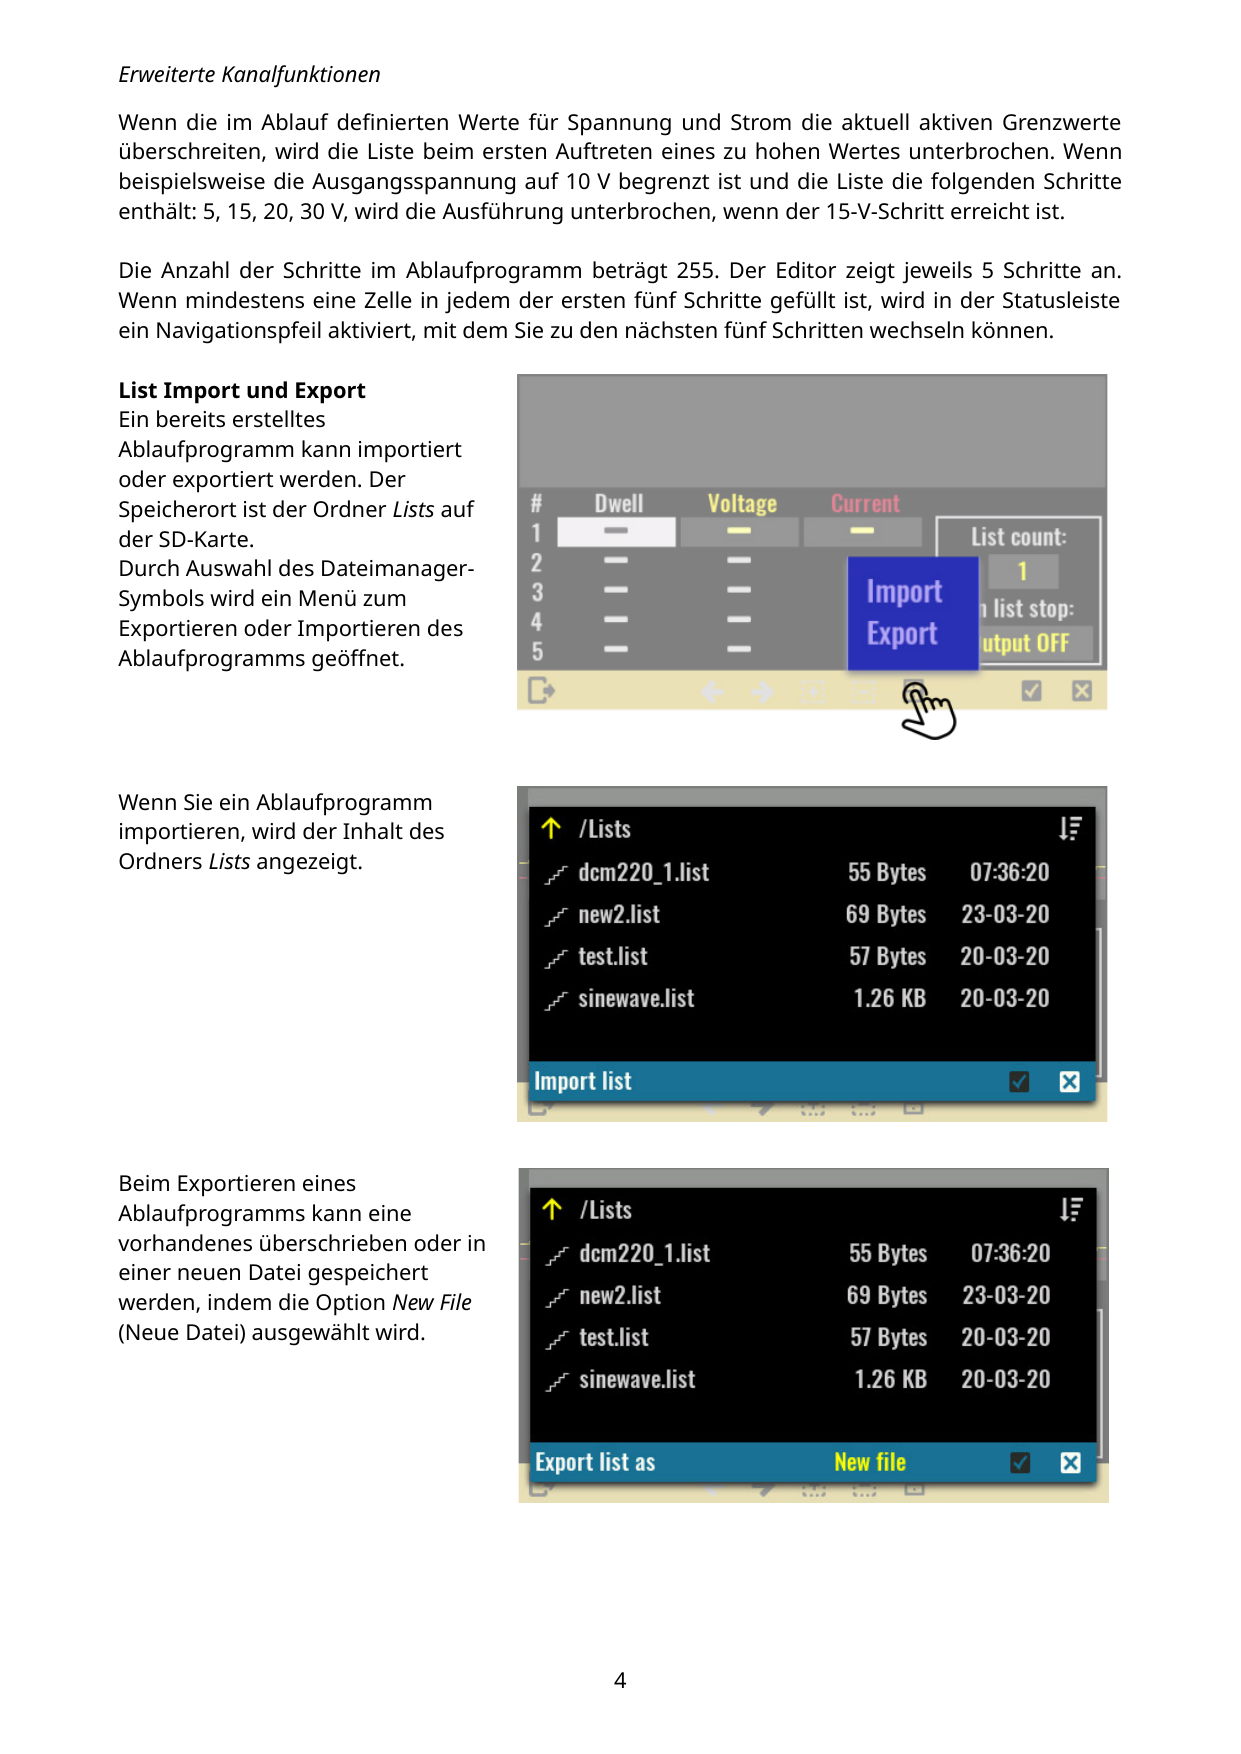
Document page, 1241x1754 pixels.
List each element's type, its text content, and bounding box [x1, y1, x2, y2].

table_header [1109, 1168, 1122, 1502]
table_cell Wenn die im Ablauf definierten Werte für Spannung und Strom die aktuell aktiven Grenzwerte überschreiten, wird die Liste beim ersten Auftreten eines zu hohen Wertes unterbrochen. Wenn beispielsweise die Ausgangsspannung auf 10 V begrenzt ist und die Liste die folgenden Schritte enthält: 5, 15, 20, 30 V, wird die Ausführung unterbrochen, wenn der 15-V-Schritt erreicht ist. Die Anzahl der Schritte im Ablaufprogramm beträgt 255. Der Editor zeigt jeweils 5 Schritte an. Wenn mindestens eine Zelle in jedem der ersten fünf Schritte gefüllt ist, wird in der Statusleiste ein Navigationspfeil aktiviert, mit dem Sie zu den nächsten fünf Schritten wechseln können. [118, 107, 1123, 345]
table_header [502, 375, 1123, 757]
picture [517, 786, 1108, 1122]
table_header [505, 1503, 1122, 1519]
table_header List Import und Export Ein bereits erstelltes Ablaufprogramm kann importiert oder exportiert werden. Der Speicherort ist der Ordner Lists auf der SD-Karte. Durch Auswahl des Dateimanager-Symbols wird ein Menü zum Exportieren oder Importieren des Ablaufprogramms geöffnet. [118, 375, 502, 757]
table_header [502, 787, 1123, 1138]
table_header Wenn Sie ein Ablaufprogramm importieren, wird der Inhalt des Ordners Lists angezeigt. [118, 787, 502, 1138]
picture [518, 1168, 1109, 1503]
table_header Beim Exportieren eines Ablaufprogramms kann eine vorhandenes überschrieben oder in einer neuen Datei gespeichert werden, indem die Option New File (Neue Datei) ausgewählt wird. [118, 1168, 505, 1519]
picture [517, 374, 1108, 740]
table_header [505, 1168, 518, 1502]
